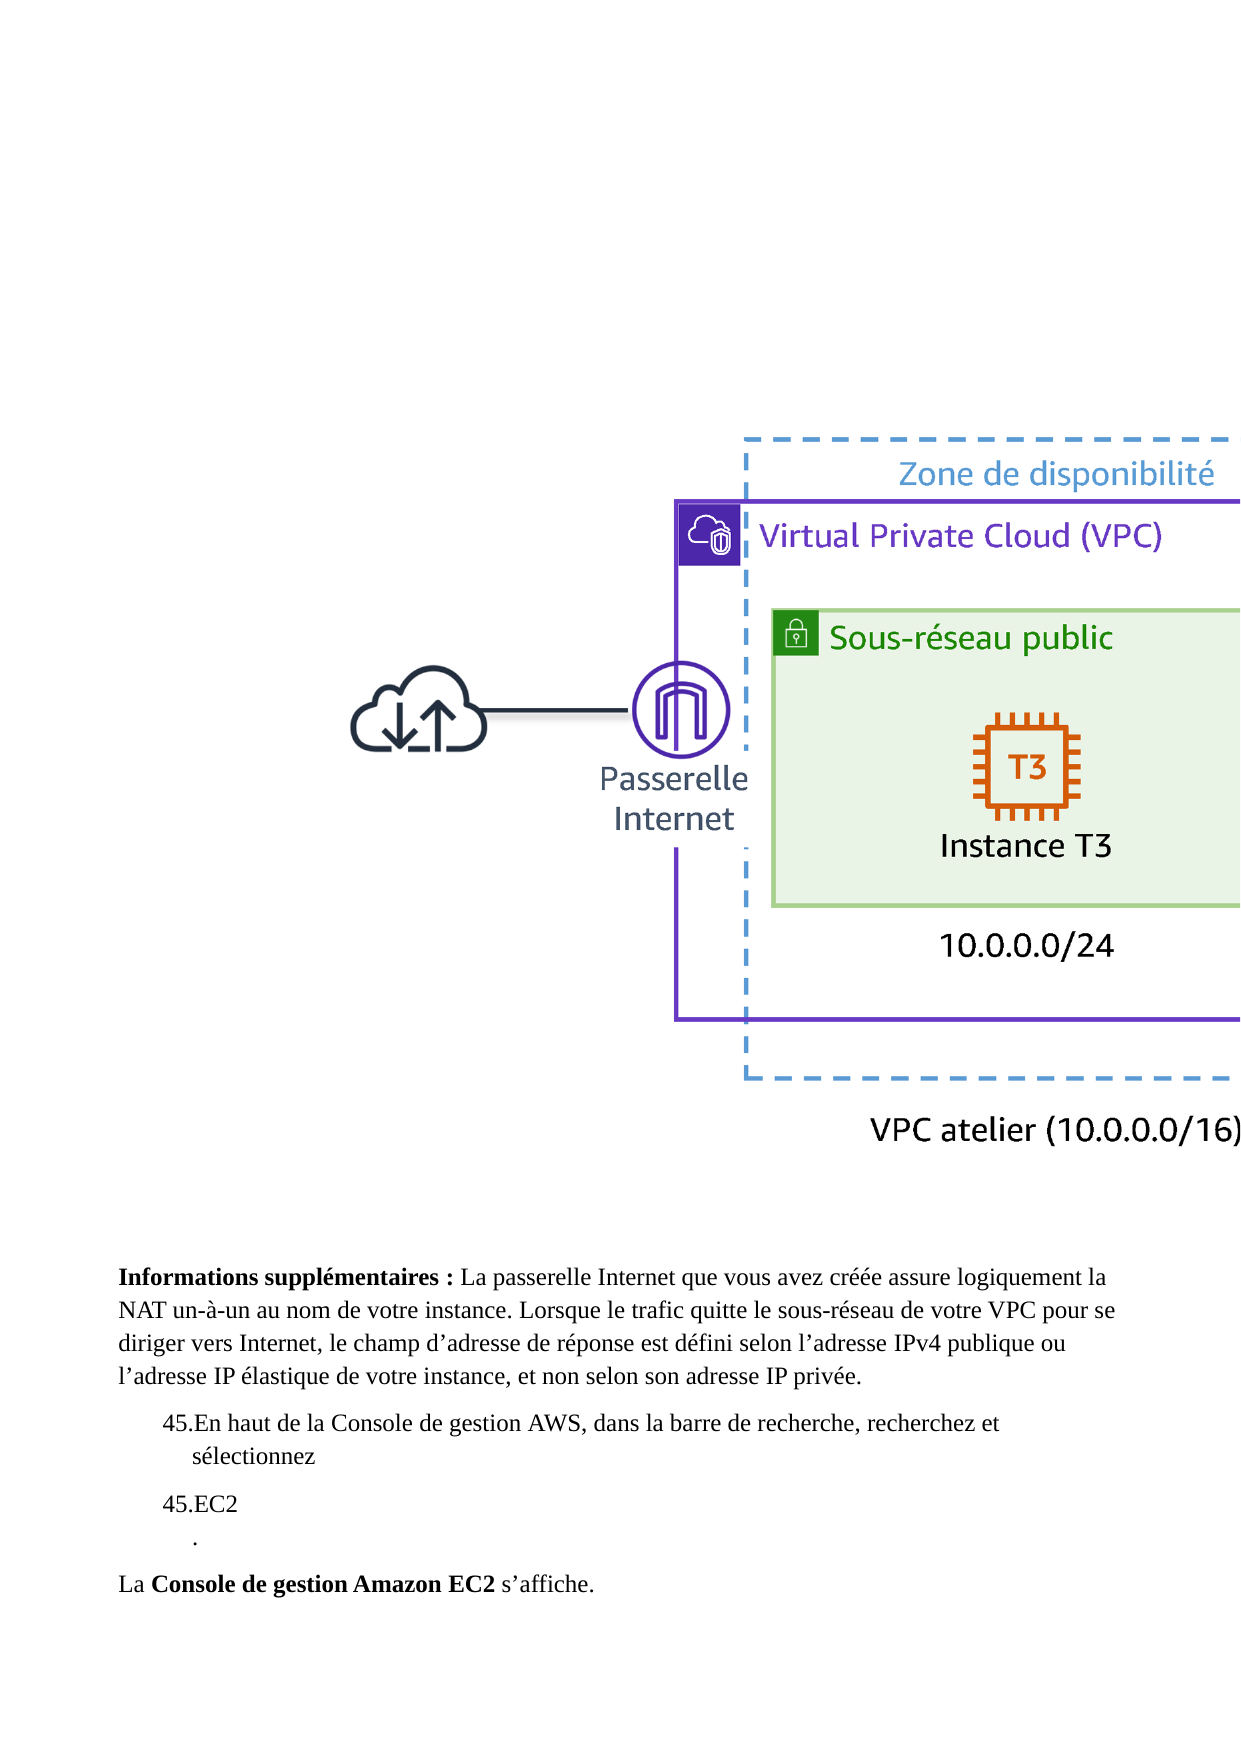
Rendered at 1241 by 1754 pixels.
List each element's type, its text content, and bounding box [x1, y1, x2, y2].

picture [118, 118, 1241, 1243]
list . [162, 1522, 1122, 1551]
text Informations supplémentaires : La passerelle Internet que vous avez créée assure logiquement la NAT un-à-un au nom de votre instance. Lorsque le trafic quitte le sous-réseau de votre VPC pour se diriger vers Internet, le champ d’adresse de réponse est défini selon l’adresse IPv4 publique ou l’adresse IP élastique de votre instance, et non selon son adresse IP privée. [118, 1262, 1122, 1389]
list EC2 [162, 1489, 1122, 1518]
list En haut de la Console de gestion AWS, dans la barre de recherche, recherchez et sélectionnez [162, 1408, 1122, 1470]
text La Console de gestion Amazon EC2 s’affiche. [118, 1569, 1122, 1598]
